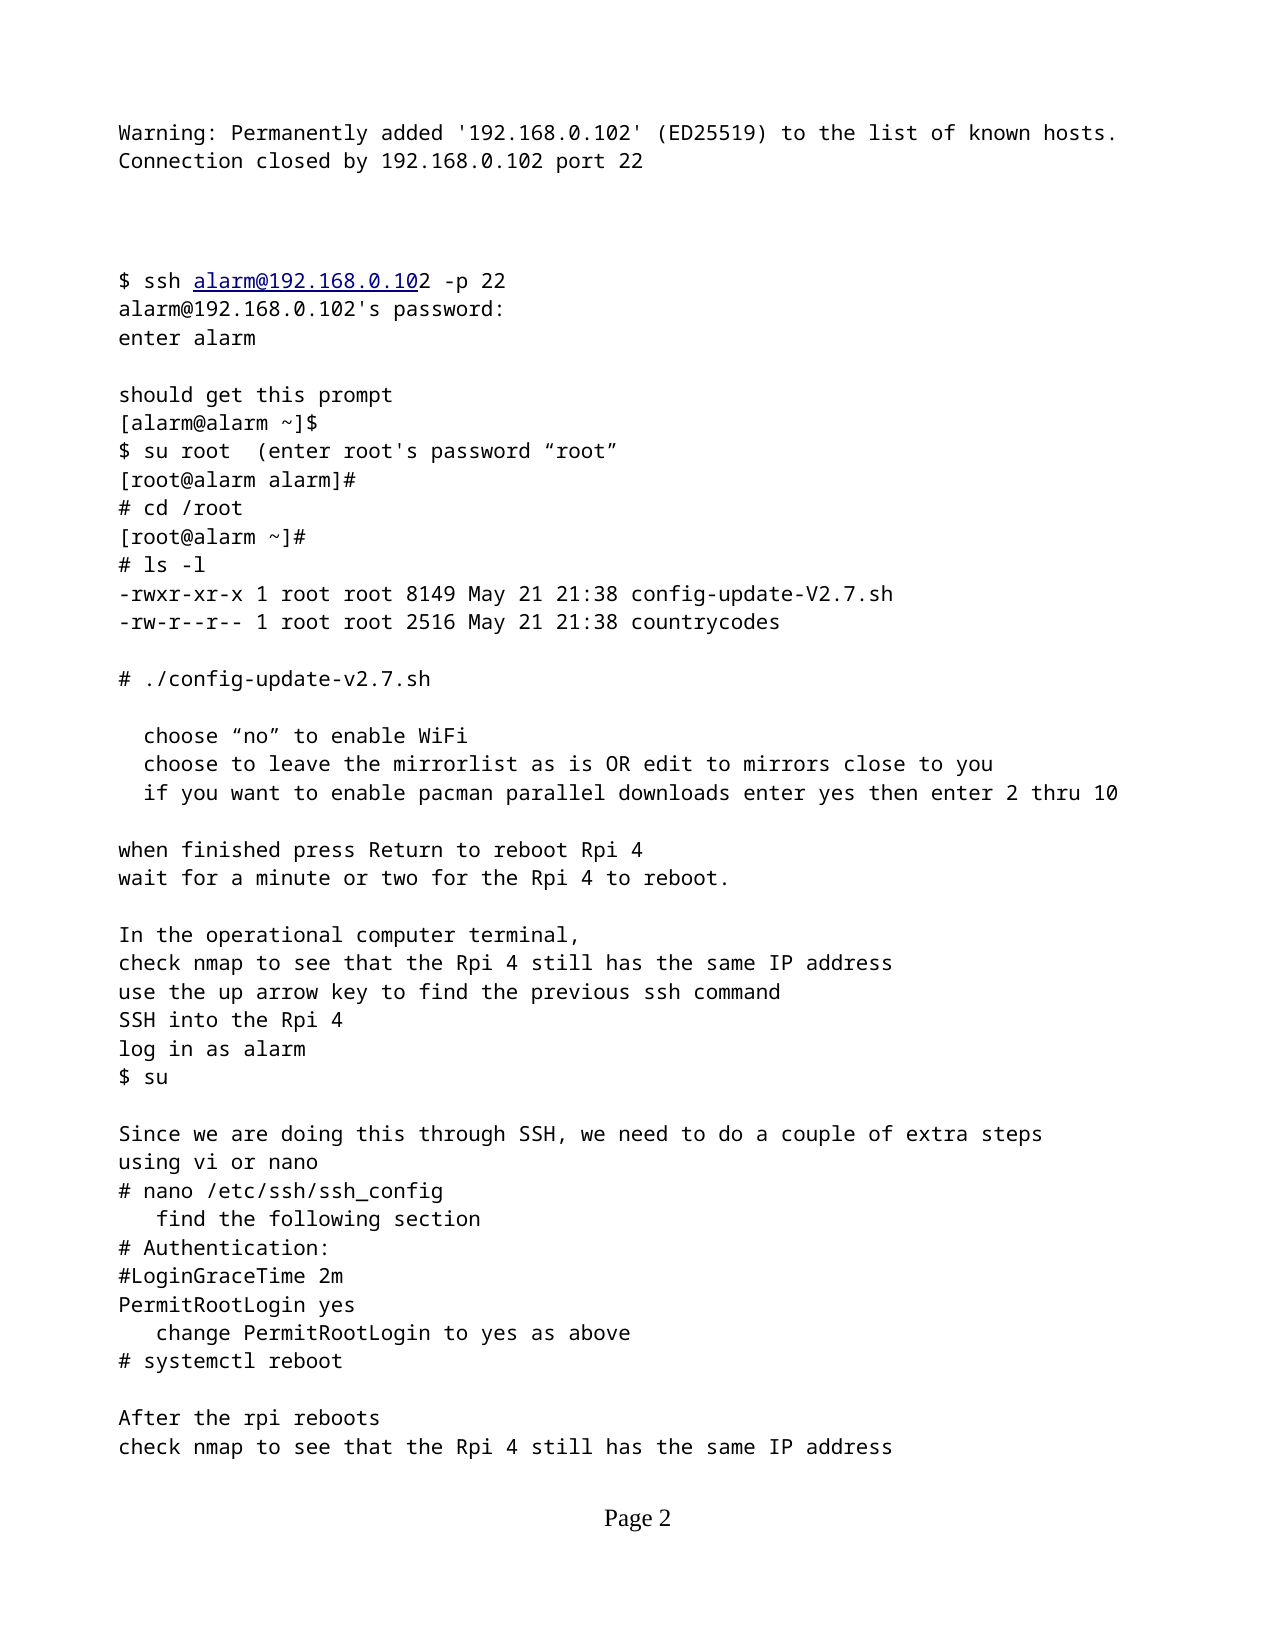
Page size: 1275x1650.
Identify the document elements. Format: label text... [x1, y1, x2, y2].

text [root@alarm alarm]# # cd /root [118, 465, 1157, 522]
text check nmap to see that the Rpi 4 still has the same IP address [118, 948, 1157, 977]
text if you want to enable pacman parallel downloads enter yes then enter 2 thru 10 [118, 778, 1157, 806]
text Warning: Permanently added '192.168.0.102' (ED25519) to the list of known hosts. Connection closed by 192.168.0.102 port 22 [118, 118, 1157, 237]
text # nano /etc/ssh/ssh_config [118, 1176, 1157, 1204]
text [alarm@alarm ~]$ $ su root (enter root's password “root” [118, 408, 1157, 465]
text SSH into the Rpi 4 [118, 1005, 1157, 1034]
text choose “no” to enable WiFi [118, 721, 1157, 749]
text # systemctl reboot [118, 1347, 1157, 1375]
text $ ssh alarm@192.168.0.102 -p 22 [118, 266, 1157, 294]
text -rwxr-xr-x 1 root root 8149 May 21 21:38 config-update-V2.7.sh -rw-r--r-- 1 root root 2516 May 21 21:38 countrycodes # ./config-update-v2.7.sh [118, 579, 1157, 692]
text [root@alarm ~]# # ls -l [118, 522, 1157, 579]
text log in as alarm [118, 1034, 1157, 1062]
text should get this prompt [118, 351, 1157, 408]
text use the up arrow key to find the previous ssh command [118, 977, 1157, 1005]
text when finished press Return to reboot Rpi 4 [118, 835, 1157, 863]
text choose to leave the mirrorlist as is OR edit to mirrors close to you [118, 749, 1157, 778]
text Since we are doing this through SSH, we need to do a couple of extra steps [118, 1119, 1157, 1147]
text alarm@192.168.0.102's password: enter alarm [118, 294, 1157, 351]
text check nmap to see that the Rpi 4 still has the same IP address [118, 1432, 1157, 1460]
text # Authentication: #LoginGraceTime 2m PermitRootLogin yes change PermitRootLogin to yes as above [118, 1233, 1157, 1347]
text wait for a minute or two for the Rpi 4 to reboot. [118, 863, 1157, 892]
text using vi or nano [118, 1147, 1157, 1176]
text In the operational computer terminal, [118, 920, 1157, 948]
text After the rpi reboots [118, 1403, 1157, 1432]
text find the following section [118, 1204, 1157, 1233]
text $ su [118, 1062, 1157, 1091]
